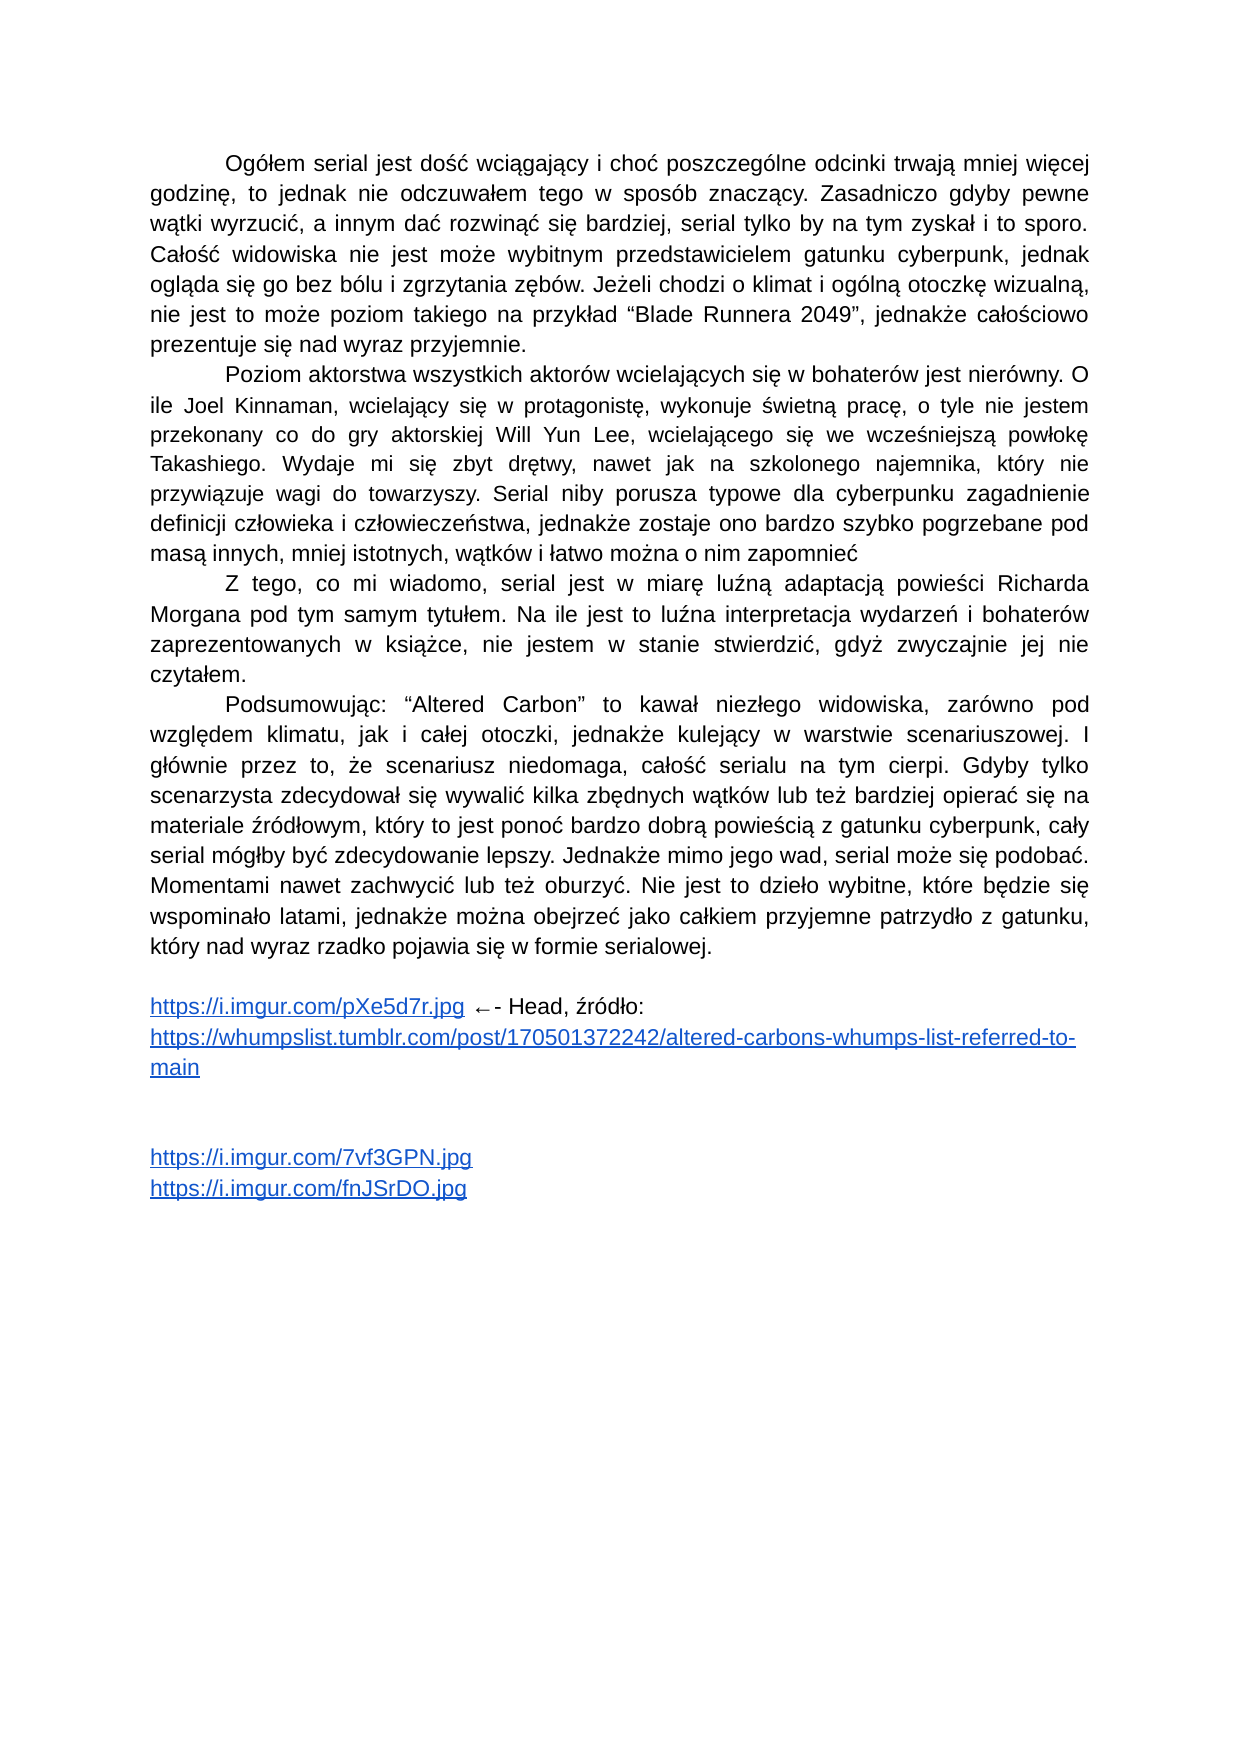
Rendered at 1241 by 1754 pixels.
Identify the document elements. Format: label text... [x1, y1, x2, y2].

text Ogółem serial jest dość wciągający i choć poszczególne odcinki trwają mniej więcej godzinę, to jednak nie odczuwałem tego w sposób znaczący. Zasadniczo gdyby pewne wątki wyrzucić, a innym dać rozwinąć się bardziej, serial tylko by na tym zyskał i to sporo. Całość widowiska nie jest może wybitnym przedstawicielem gatunku cyberpunk, jednak ogląda się go bez bólu i zgrzytania zębów. Jeżeli chodzi o klimat i ogólną otoczkę wizualną, nie jest to może poziom takiego na przykład “Blade Runnera 2049”, jednakże całościowo prezentuje się nad wyraz przyjemnie. [150, 150, 1090, 358]
text https://i.imgur.com/fnJSrDO.jpg [150, 1174, 1090, 1201]
text Podsumowując: “Altered Carbon” to kawał niezłego widowiska, zarówno pod względem klimatu, jak i całej otoczki, jednakże kulejący w warstwie scenariuszowej. I głównie przez to, że scenariusz niedomaga, całość serialu na tym cierpi. Gdyby tylko scenarzysta zdecydował się wywalić kilka zbędnych wątków lub też bardziej opierać się na materiale źródłowym, który to jest ponoć bardzo dobrą powieścią z gatunku cyberpunk, cały serial mógłby być zdecydowanie lepszy. Jednakże mimo jego wad, serial może się podobać. Momentami nawet zachwycić lub też oburzyć. Nie jest to dzieło wybitne, które będzie się wspominało latami, jednakże można obejrzeć jako całkiem przyjemne patrzydło z gatunku, który nad wyraz rzadko pojawia się w formie serialowej. [150, 691, 1090, 959]
text Z tego, co mi wiadomo, serial jest w miarę luźną adaptacją powieści Richarda Morgana pod tym samym tytułem. Na ile jest to luźna interpretacja wydarzeń i bohaterów zaprezentowanych w książce, nie jestem w stanie stwierdzić, gdyż zwyczajnie jej nie czytałem. [150, 570, 1090, 687]
text https://i.imgur.com/7vf3GPN.jpg [150, 1144, 1090, 1171]
text https://i.imgur.com/pXe5d7r.jpg ←- Head, źródło: https://whumpslist.tumblr.com/post/170501372242/altered-carbons-whumps-list-referred-to-main [150, 993, 1090, 1080]
text Poziom aktorstwa wszystkich aktorów wcielających się w bohaterów jest nierówny. O ile Joel Kinnaman, wcielający się w protagonistę, wykonuje świetną pracę, o tyle nie jestem przekonany co do gry aktorskiej Will Yun Lee, wcielającego się we wcześniejszą powłokę Takashiego. Wydaje mi się zbyt drętwy, nawet jak na szkolonego najemnika, który nie przywiązuje wagi do towarzyszy. Serial niby porusza typowe dla cyberpunku zagadnienie definicji człowieka i człowieczeństwa, jednakże zostaje ono bardzo szybko pogrzebane pod masą innych, mniej istotnych, wątków i łatwo można o nim zapomnieć [150, 361, 1090, 567]
